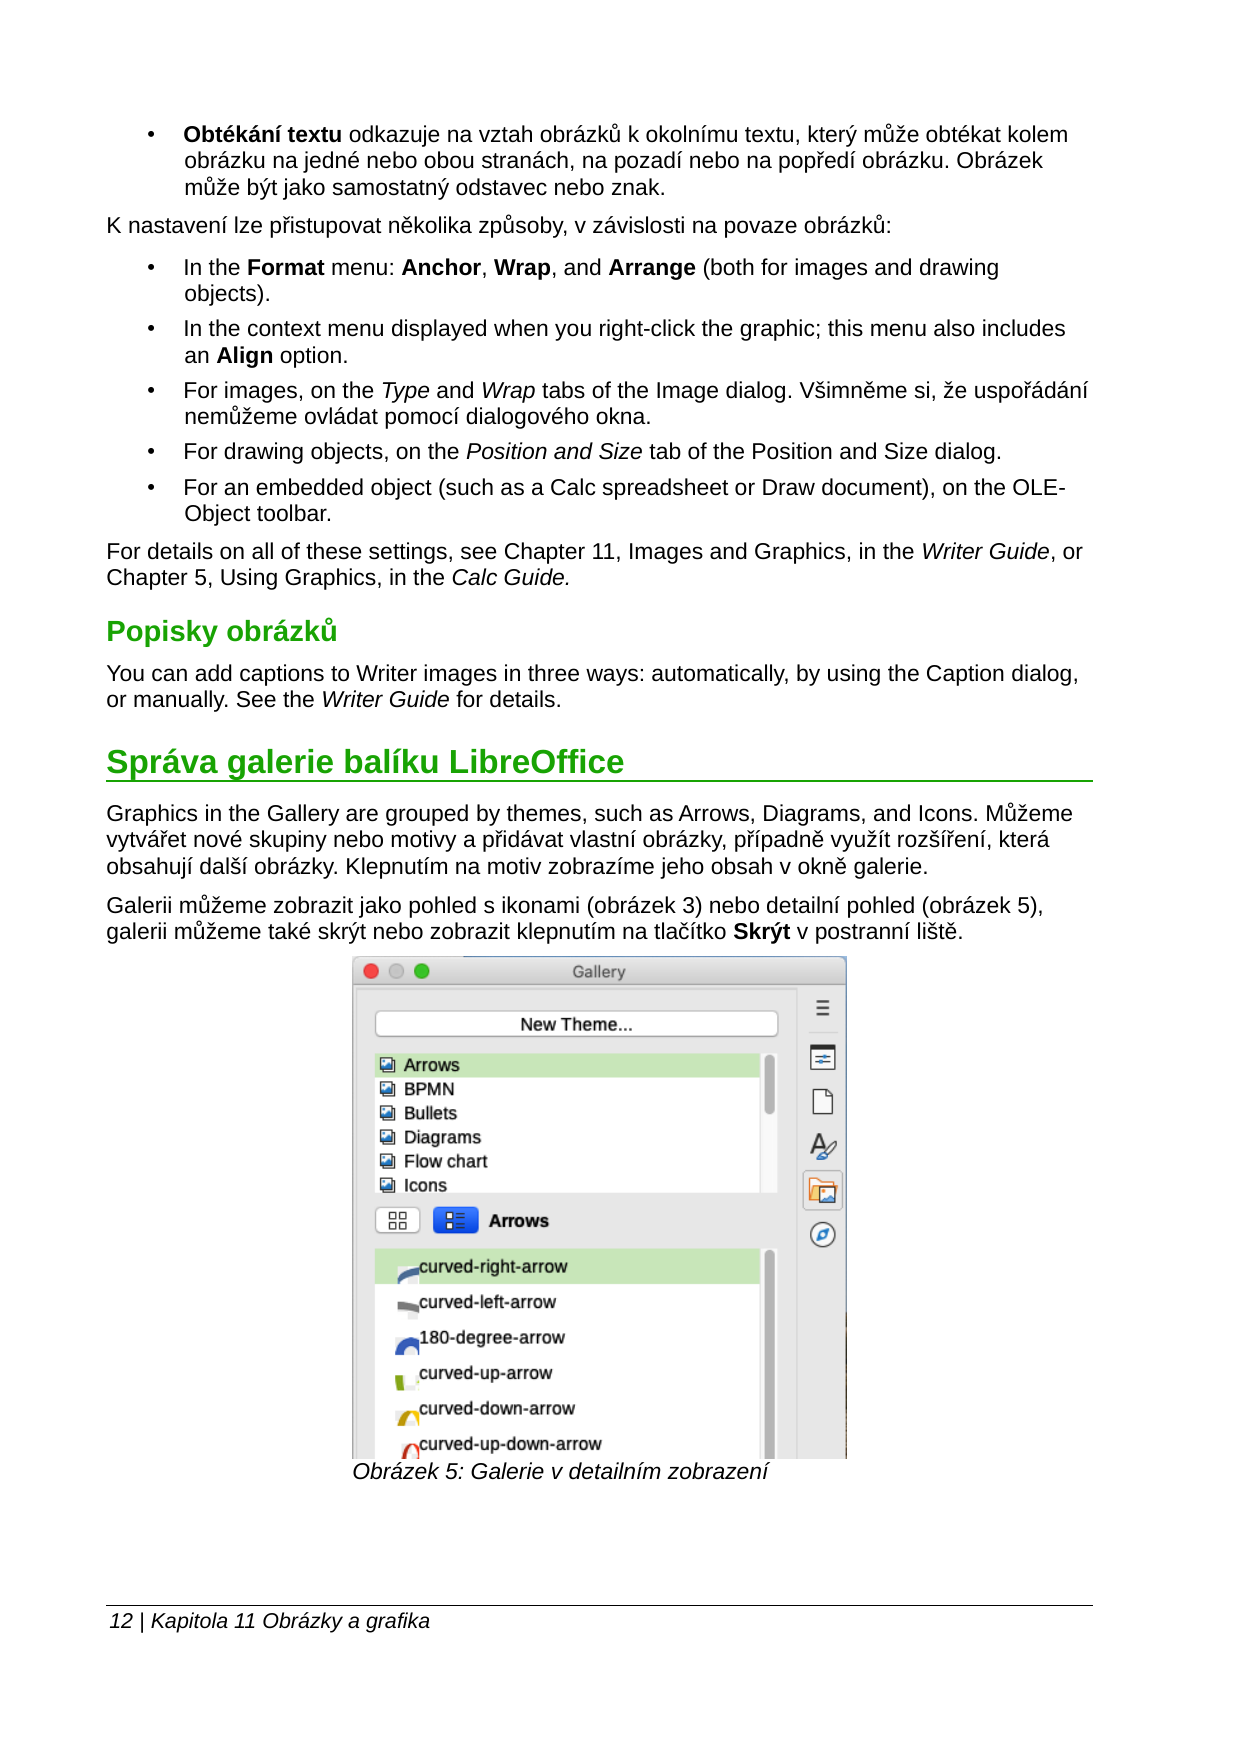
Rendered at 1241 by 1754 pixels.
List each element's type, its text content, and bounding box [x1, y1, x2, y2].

subtitle Popisky obrázků [106, 614, 1093, 648]
list For an embedded object (such as a Calc spreadsheet or Draw document), on the OLE-Object toolbar. [144, 471, 1093, 529]
list In the Format menu: Anchor, Wrap, and Arrange (both for images and drawing objects). [144, 251, 1093, 306]
text You can add captions to Writer images in three ways: automatically, by using the Caption dialog, or manually. See the Writer Guide for details. [106, 660, 1093, 712]
list For images, on the Type and Wrap tabs of the Image dialog. Všimněme si, že uspořádání nemůžeme ovládat pomocí dialogového okna. [144, 374, 1093, 429]
subtitle Správa galerie balíku LibreOffice [106, 742, 1093, 780]
list Obtékání textu odkazuje na vztah obrázků k okolnímu textu, který může obtékat kolem obrázku na jedné nebo obou stranách, na pozadí nebo na popředí obrázku. Obrázek může být jako samostatný odstavec nebo znak. [144, 118, 1093, 203]
list In the context menu displayed when you right-click the graphic; this menu also includes an Align option. [144, 312, 1093, 368]
text Obrázek 5: Galerie v detailním zobrazení [352, 1459, 847, 1484]
list K nastavení lze přistupovat několika způsoby, v závislosti na povaze obrázků: [106, 212, 1093, 238]
list For drawing objects, on the Position and Size tab of the Position and Size dialog. [144, 435, 1093, 465]
text Galerii můžeme zobrazit jako pohled s ikonami (obrázek 3) nebo detailní pohled (obrázek 5), galerii můžeme také skrýt nebo zobrazit klepnutím na tlačítko Skrýt v postranní liště. [106, 892, 1093, 944]
text For details on all of these settings, see Chapter 11, Images and Graphics, in the Writer Guide, or Chapter 5, Using Graphics, in the Calc Guide. [106, 538, 1093, 591]
text Graphics in the Gallery are grouped by themes, such as Arrows, Diagrams, and Icons. Můžeme vytvářet nové skupiny nebo motivy a přidávat vlastní obrázky, případně využít rozšíření, která obsahují další obrázky. Klepnutím na motiv zobrazíme jeho obsah v okně galerie. [106, 800, 1093, 879]
picture [352, 956, 847, 1459]
